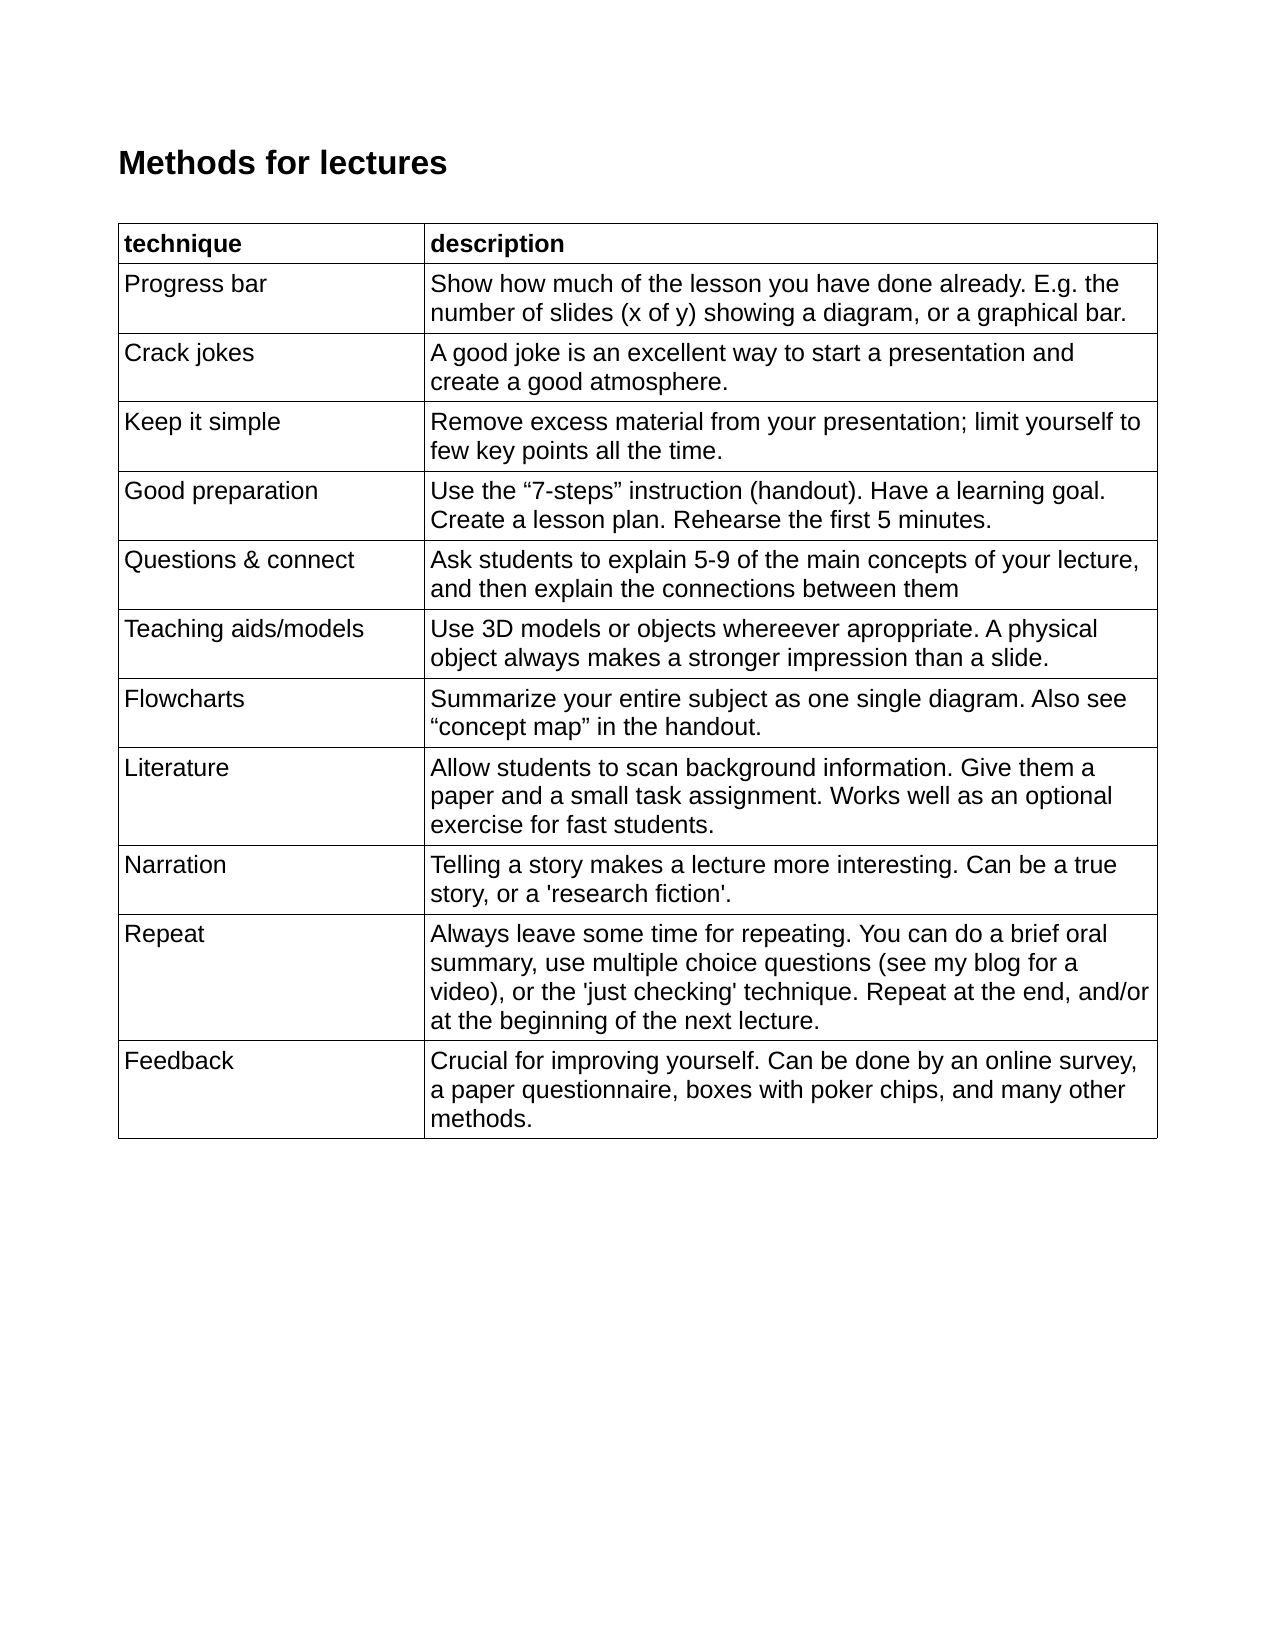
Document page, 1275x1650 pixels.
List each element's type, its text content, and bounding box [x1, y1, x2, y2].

table_header technique [119, 224, 424, 263]
subtitle Methods for lectures [118, 143, 1157, 182]
table_cell Allow students to scan background information. Give them a paper and a small task assignment. Works well as an optional exercise for fast students. [425, 748, 1157, 844]
table_cell Telling a story makes a lecture more interesting. Can be a true story, or a 'research fiction'. [425, 846, 1157, 914]
table_cell Teaching aids/models [119, 610, 424, 678]
table_cell Keep it simple [119, 402, 424, 471]
table_cell Repeat [119, 915, 424, 1040]
table_cell Always leave some time for repeating. You can do a brief oral summary, use multiple choice questions (see my blog for a video), or the 'just checking' technique. Repeat at the end, and/or at the beginning of the next lecture. [425, 915, 1157, 1040]
table_cell Crucial for improving yourself. Can be done by an online survey, a paper questionnaire, boxes with poker chips, and many other methods. [425, 1041, 1157, 1138]
table_cell Ask students to explain 5-9 of the main concepts of your lecture, and then explain the connections between them [425, 541, 1157, 609]
table_cell Summarize your entire subject as one single diagram. Also see “concept map” in the handout. [425, 679, 1157, 747]
table_cell Show how much of the lesson you have done already. E.g. the number of slides (x of y) showing a diagram, or a graphical bar. [425, 264, 1157, 332]
table_cell Questions & connect [119, 541, 424, 609]
table_cell Crack jokes [119, 334, 424, 401]
table_cell Flowcharts [119, 679, 424, 747]
table_cell Good preparation [119, 472, 424, 539]
table_cell Use the “7-steps” instruction (handout). Have a learning goal. Create a lesson plan. Rehearse the first 5 minutes. [425, 472, 1157, 539]
table_cell Use 3D models or objects whereever aproppriate. A physical object always makes a stronger impression than a slide. [425, 610, 1157, 678]
table_cell A good joke is an excellent way to start a presentation and create a good atmosphere. [425, 334, 1157, 401]
table_header description [425, 224, 1157, 263]
table_cell Narration [119, 846, 424, 914]
table_cell Literature [119, 748, 424, 844]
table_cell Feedback [119, 1041, 424, 1138]
table_cell Progress bar [119, 264, 424, 332]
table_cell Remove excess material from your presentation; limit yourself to few key points all the time. [425, 402, 1157, 471]
